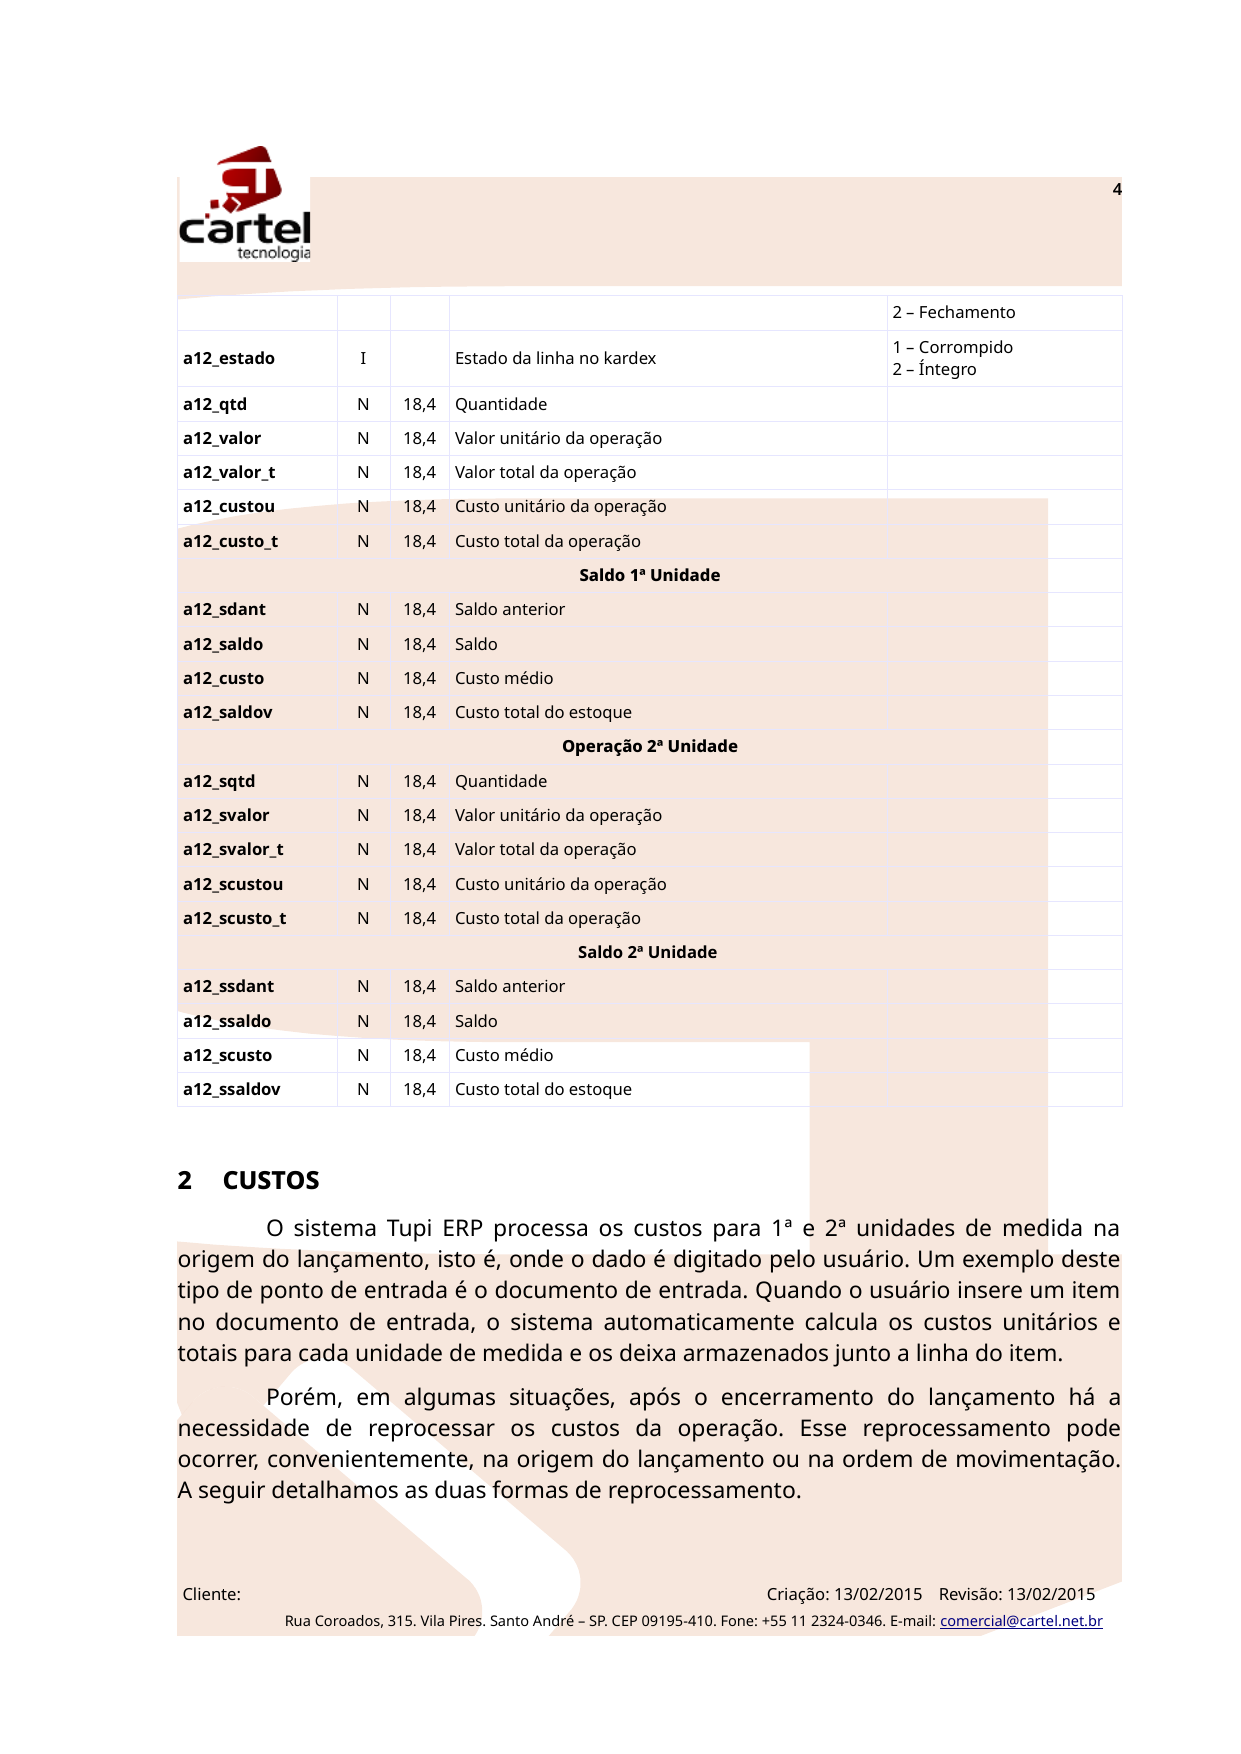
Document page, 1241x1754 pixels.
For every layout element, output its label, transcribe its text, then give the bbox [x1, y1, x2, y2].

table_cell a12_sdant [178, 593, 337, 626]
table_cell a12_scusto [178, 1039, 337, 1072]
table_cell [391, 296, 449, 329]
table_cell Valor total da operação [450, 456, 887, 489]
picture [179, 146, 311, 262]
table_cell Saldo 2ª Unidade [178, 936, 1122, 969]
table_cell N [338, 456, 390, 489]
table_cell [888, 902, 1122, 935]
table_cell [888, 593, 1122, 626]
table_cell [888, 1004, 1122, 1038]
table_cell 1 – Corrompido 2 – Íntegro [888, 331, 1122, 386]
table_cell [888, 799, 1122, 832]
table_cell [888, 1073, 1122, 1106]
table_cell [888, 387, 1122, 421]
table_cell 18,4 [391, 456, 449, 489]
table_cell [888, 867, 1122, 901]
table_cell a12_saldo [178, 627, 337, 661]
table_cell I [338, 331, 390, 386]
table_cell [888, 696, 1122, 729]
table_cell a12_valor_t [178, 456, 337, 489]
table_cell 18,4 [391, 490, 449, 523]
table_cell Saldo 1ª Unidade [178, 559, 1122, 592]
table_cell a12_ssaldov [178, 1073, 337, 1106]
table_cell N [338, 490, 390, 523]
table_cell Quantidade [450, 387, 887, 421]
table_cell [888, 1039, 1122, 1072]
table_cell 18,4 [391, 1004, 449, 1038]
text Porém, em algumas situações, após o encerramento do lançamento há a necessidade de reprocessar os custos da operação. Esse reprocessamento pode ocorrer, convenientemente, na origem do lançamento ou na ordem de movimentação. A seguir detalhamos as duas formas de reprocessamento. [177, 1381, 1122, 1506]
table_cell N [338, 970, 390, 1003]
table_cell [178, 296, 337, 329]
table_cell Saldo [450, 1004, 887, 1038]
subtitle Custos [177, 1163, 1122, 1197]
table_cell N [338, 422, 390, 455]
table_cell N [338, 867, 390, 901]
table_cell a12_sqtd [178, 765, 337, 798]
table_cell a12_saldov [178, 696, 337, 729]
table_cell a12_ssdant [178, 970, 337, 1003]
table_cell a12_qtd [178, 387, 337, 421]
table_cell 18,4 [391, 627, 449, 661]
table_cell a12_scustou [178, 867, 337, 901]
table_cell 18,4 [391, 799, 449, 832]
table_cell Saldo anterior [450, 593, 887, 626]
table_cell a12_ssaldo [178, 1004, 337, 1038]
table_cell a12_custou [178, 490, 337, 523]
table_cell Quantidade [450, 765, 887, 798]
table_cell a12_estado [178, 331, 337, 386]
table_cell N [338, 902, 390, 935]
table_cell N [338, 525, 390, 558]
table_cell [450, 296, 887, 329]
table_cell N [338, 593, 390, 626]
table_cell N [338, 1039, 390, 1072]
table_cell a12_scusto_t [178, 902, 337, 935]
table_cell Custo unitário da operação [450, 490, 887, 523]
table_cell [888, 970, 1122, 1003]
table_cell [888, 525, 1122, 558]
table_cell Custo total do estoque [450, 696, 887, 729]
table_cell [888, 662, 1122, 695]
table_cell 18,4 [391, 833, 449, 866]
text O sistema Tupi ERP processa os custos para 1ª e 2ª unidades de medida na origem do lançamento, isto é, onde o dado é digitado pelo usuário. Um exemplo deste tipo de ponto de entrada é o documento de entrada. Quando o usuário insere um item no documento de entrada, o sistema automaticamente calcula os custos unitários e totais para cada unidade de medida e os deixa armazenados junto a linha do item. [177, 1212, 1122, 1368]
table_cell 18,4 [391, 765, 449, 798]
table_cell 18,4 [391, 696, 449, 729]
table_cell N [338, 627, 390, 661]
table_cell N [338, 833, 390, 866]
table_cell 18,4 [391, 525, 449, 558]
table_cell Custo total da operação [450, 525, 887, 558]
table_cell Custo total da operação [450, 902, 887, 935]
table_cell a12_custo_t [178, 525, 337, 558]
table_cell 18,4 [391, 387, 449, 421]
table_cell [391, 331, 449, 386]
table_cell [888, 490, 1122, 523]
table_cell 18,4 [391, 902, 449, 935]
table_cell N [338, 696, 390, 729]
table_cell 18,4 [391, 593, 449, 626]
table_cell 18,4 [391, 1073, 449, 1106]
table_cell 18,4 [391, 1039, 449, 1072]
table_cell 18,4 [391, 970, 449, 1003]
table_cell Saldo anterior [450, 970, 887, 1003]
table_cell [888, 765, 1122, 798]
table_cell N [338, 765, 390, 798]
table_cell Custo médio [450, 662, 887, 695]
table_cell 2 – Fechamento [888, 296, 1122, 329]
table_cell [888, 422, 1122, 455]
table_cell N [338, 662, 390, 695]
table_cell N [338, 1073, 390, 1106]
table_cell Operação 2ª Unidade [178, 730, 1122, 763]
table_cell Valor unitário da operação [450, 422, 887, 455]
table_cell Custo total do estoque [450, 1073, 887, 1106]
table_cell 18,4 [391, 867, 449, 901]
table_cell 18,4 [391, 422, 449, 455]
table_cell [888, 833, 1122, 866]
table_cell a12_svalor_t [178, 833, 337, 866]
table_cell Estado da linha no kardex [450, 331, 887, 386]
table_cell N [338, 387, 390, 421]
table_cell [338, 296, 390, 329]
table_cell a12_svalor [178, 799, 337, 832]
table_cell N [338, 1004, 390, 1038]
table_cell Valor total da operação [450, 833, 887, 866]
table_cell a12_valor [178, 422, 337, 455]
table_cell Custo médio [450, 1039, 887, 1072]
table_cell [888, 456, 1122, 489]
table_cell Saldo [450, 627, 887, 661]
table_cell a12_custo [178, 662, 337, 695]
table_cell [888, 627, 1122, 661]
table_cell 18,4 [391, 662, 449, 695]
table_cell N [338, 799, 390, 832]
table_cell Custo unitário da operação [450, 867, 887, 901]
table_cell Valor unitário da operação [450, 799, 887, 832]
